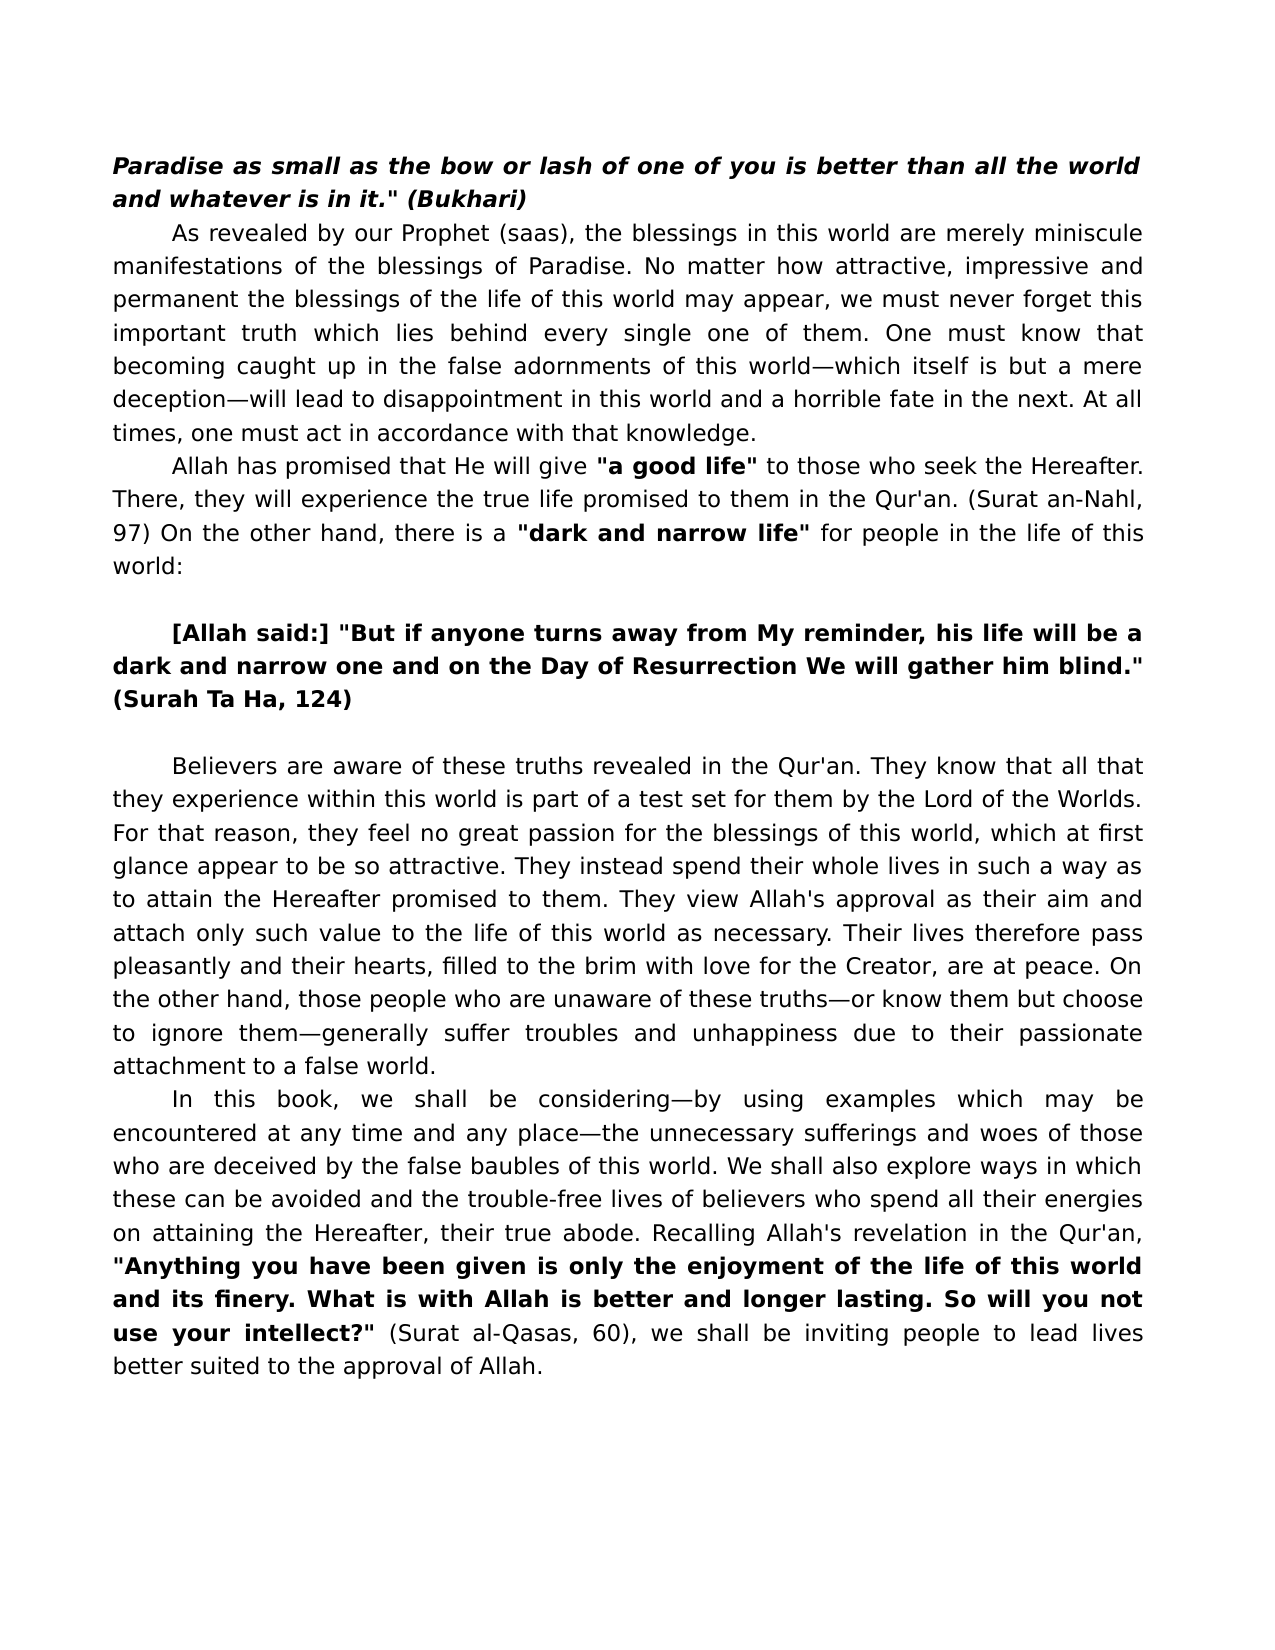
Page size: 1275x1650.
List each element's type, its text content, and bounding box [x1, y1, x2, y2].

text In this book, we shall be considering—by using examples which may be encountered at any time and any place—the unnecessary sufferings and woes of those who are deceived by the false baubles of this world. We shall also explore ways in which these can be avoided and the trouble-free lives of believers who spend all their energies on attaining the Hereafter, their true abode. Recalling Allah's revelation in the Qur'an, "Anything you have been given is only the enjoyment of the life of this world and its finery. What is with Allah is better and longer lasting. So will you not use your intellect?" (Surat al-Qasas, 60), we shall be inviting people to lead lives better suited to the approval of Allah. [112, 1081, 1145, 1381]
text Believers are aware of these truths revealed in the Qur'an. They know that all that they experience within this world is part of a test set for them by the Lord of the Worlds. For that reason, they feel no great passion for the blessings of this world, which at first glance appear to be so attractive. They instead spend their whole lives in such a way as to attain the Hereafter promised to them. They view Allah's approval as their aim and attach only such value to the life of this world as necessary. Their lives therefore pass pleasantly and their hearts, filled to the brim with love for the Creator, are at peace. On the other hand, those people who are unaware of these truths—or know them but choose to ignore them—generally suffer troubles and unhappiness due to their passionate attachment to a false world. [112, 748, 1145, 1081]
text As revealed by our Prophet (saas), the blessings in this world are merely miniscule manifestations of the blessings of Paradise. No matter how attractive, impressive and permanent the blessings of the life of this world may appear, we must never forget this important truth which lies behind every single one of them. One must know that becoming caught up in the false adornments of this world—which itself is but a mere deception—will lead to disappointment in this world and a horrible fate in the next. At all times, one must act in accordance with that knowledge. [112, 214, 1145, 448]
text Paradise as small as the bow or lash of one of you is better than all the world and whatever is in it." (Bukhari) [112, 148, 1145, 214]
text [Allah said:] "But if anyone turns away from My reminder, his life will be a dark and narrow one and on the Day of Resurrection We will gather him blind." (Surah Ta Ha, 124) [112, 614, 1145, 714]
text Allah has promised that He will give "a good life" to those who seek the Hereafter. There, they will experience the true life promised to them in the Qur'an. (Surat an-Nahl, 97) On the other hand, there is a "dark and narrow life" for people in the life of this world: [112, 448, 1145, 581]
